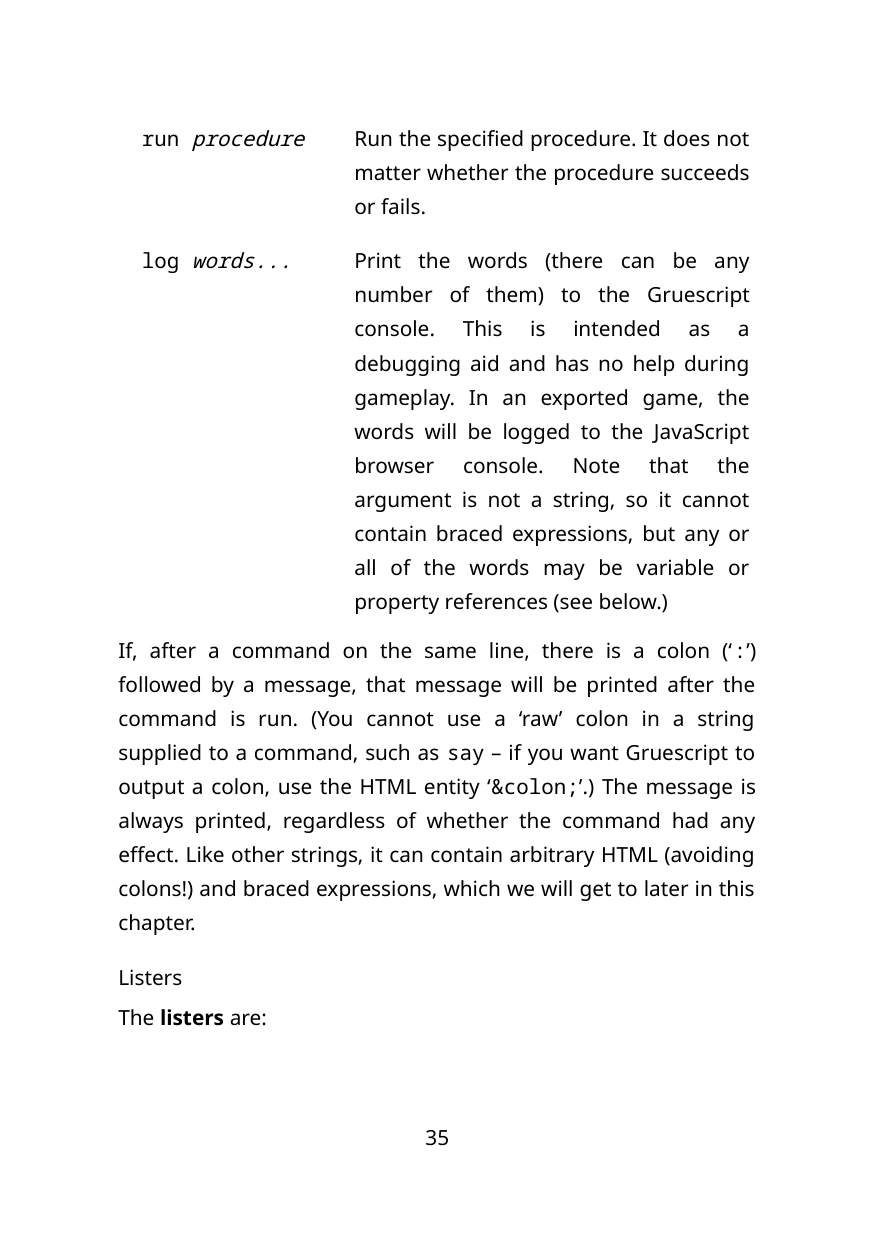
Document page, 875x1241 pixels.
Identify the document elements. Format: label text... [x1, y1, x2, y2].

table_cell Print the words (there can be any number of them) to the Gruescript console. This is intended as a debugging aid and has no help during gameplay. In an exported game, the words will be logged to the JavaScript browser console. Note that the argument is not a string, so it cannot contain braced expressions, but any or all of the words may be variable or property references (see below.) [348, 241, 756, 636]
table_cell log words... [118, 241, 348, 636]
table_cell Run the specified procedure. It does not matter whether the procedure succeeds or fails. [348, 118, 756, 241]
subtitle Listers [118, 963, 756, 991]
text If, after a command on the same line, there is a colon (‘:’) followed by a message, that message will be printed after the command is run. (You cannot use a ‘raw’ colon in a string supplied to a command, such as say – if you want Gruescript to output a colon, use the HTML entity ‘&colon;’.) The message is always printed, regardless of whether the command had any effect. Like other strings, it can contain arbitrary HTML (avoiding colons!) and braced expressions, which we will get to later in this chapter. [118, 636, 756, 937]
table_cell run procedure [118, 118, 348, 241]
text The listers are: [118, 1003, 756, 1032]
